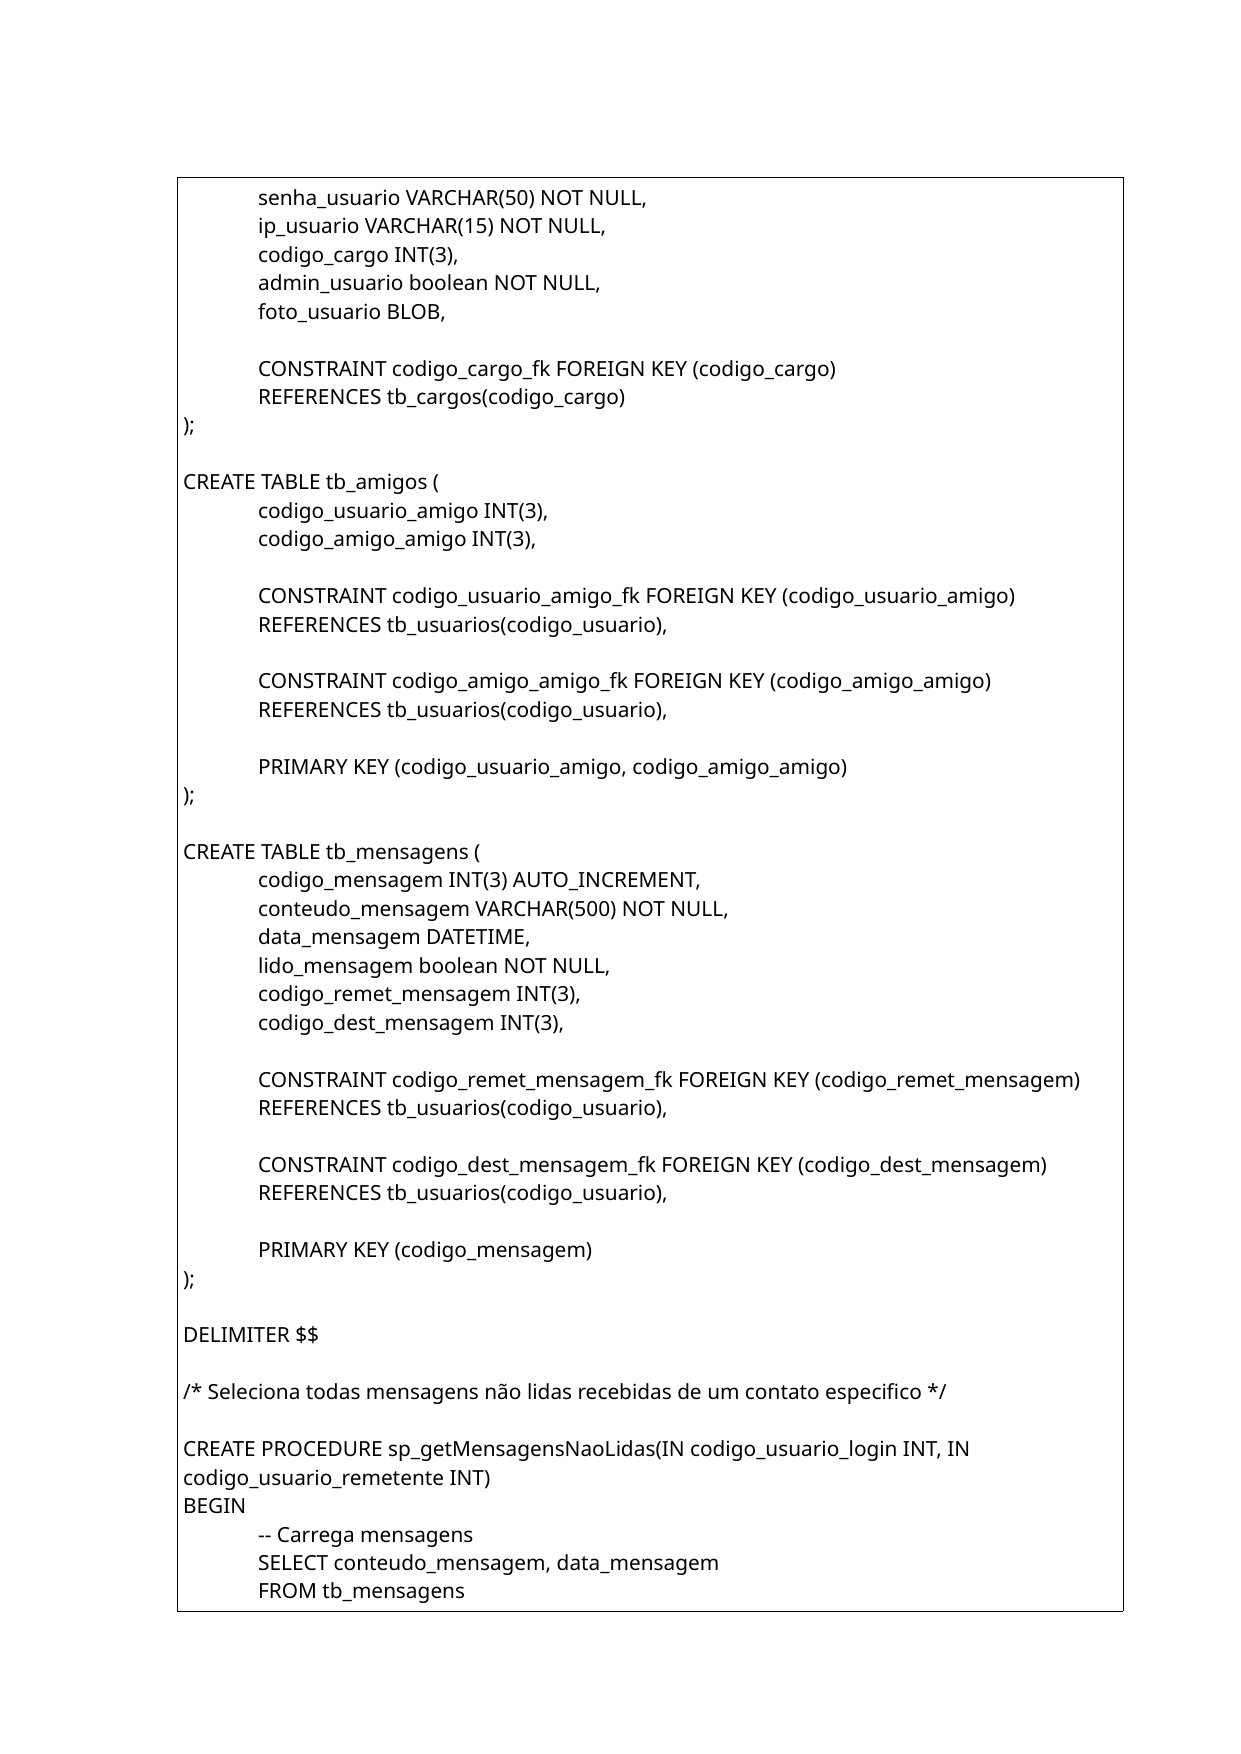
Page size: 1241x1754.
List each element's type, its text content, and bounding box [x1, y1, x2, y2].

table_header senha_usuario VARCHAR(50) NOT NULL, ip_usuario VARCHAR(15) NOT NULL, codigo_cargo INT(3), admin_usuario boolean NOT NULL, foto_usuario BLOB, CONSTRAINT codigo_cargo_fk FOREIGN KEY (codigo_cargo) REFERENCES tb_cargos(codigo_cargo) ); CREATE TABLE tb_amigos ( codigo_usuario_amigo INT(3), codigo_amigo_amigo INT(3), CONSTRAINT codigo_usuario_amigo_fk FOREIGN KEY (codigo_usuario_amigo) REFERENCES tb_usuarios(codigo_usuario), CONSTRAINT codigo_amigo_amigo_fk FOREIGN KEY (codigo_amigo_amigo) REFERENCES tb_usuarios(codigo_usuario), PRIMARY KEY (codigo_usuario_amigo, codigo_amigo_amigo) ); CREATE TABLE tb_mensagens ( codigo_mensagem INT(3) AUTO_INCREMENT, conteudo_mensagem VARCHAR(500) NOT NULL, data_mensagem DATETIME, lido_mensagem boolean NOT NULL, codigo_remet_mensagem INT(3), codigo_dest_mensagem INT(3), CONSTRAINT codigo_remet_mensagem_fk FOREIGN KEY (codigo_remet_mensagem) REFERENCES tb_usuarios(codigo_usuario), CONSTRAINT codigo_dest_mensagem_fk FOREIGN KEY (codigo_dest_mensagem) REFERENCES tb_usuarios(codigo_usuario), PRIMARY KEY (codigo_mensagem) ); DELIMITER $$ /* Seleciona todas mensagens não lidas recebidas de um contato especifico */ CREATE PROCEDURE sp_getMensagensNaoLidas(IN codigo_usuario_login INT, IN codigo_usuario_remetente INT) BEGIN -- Carrega mensagens SELECT conteudo_mensagem, data_mensagem FROM tb_mensagens [178, 178, 1123, 1611]
